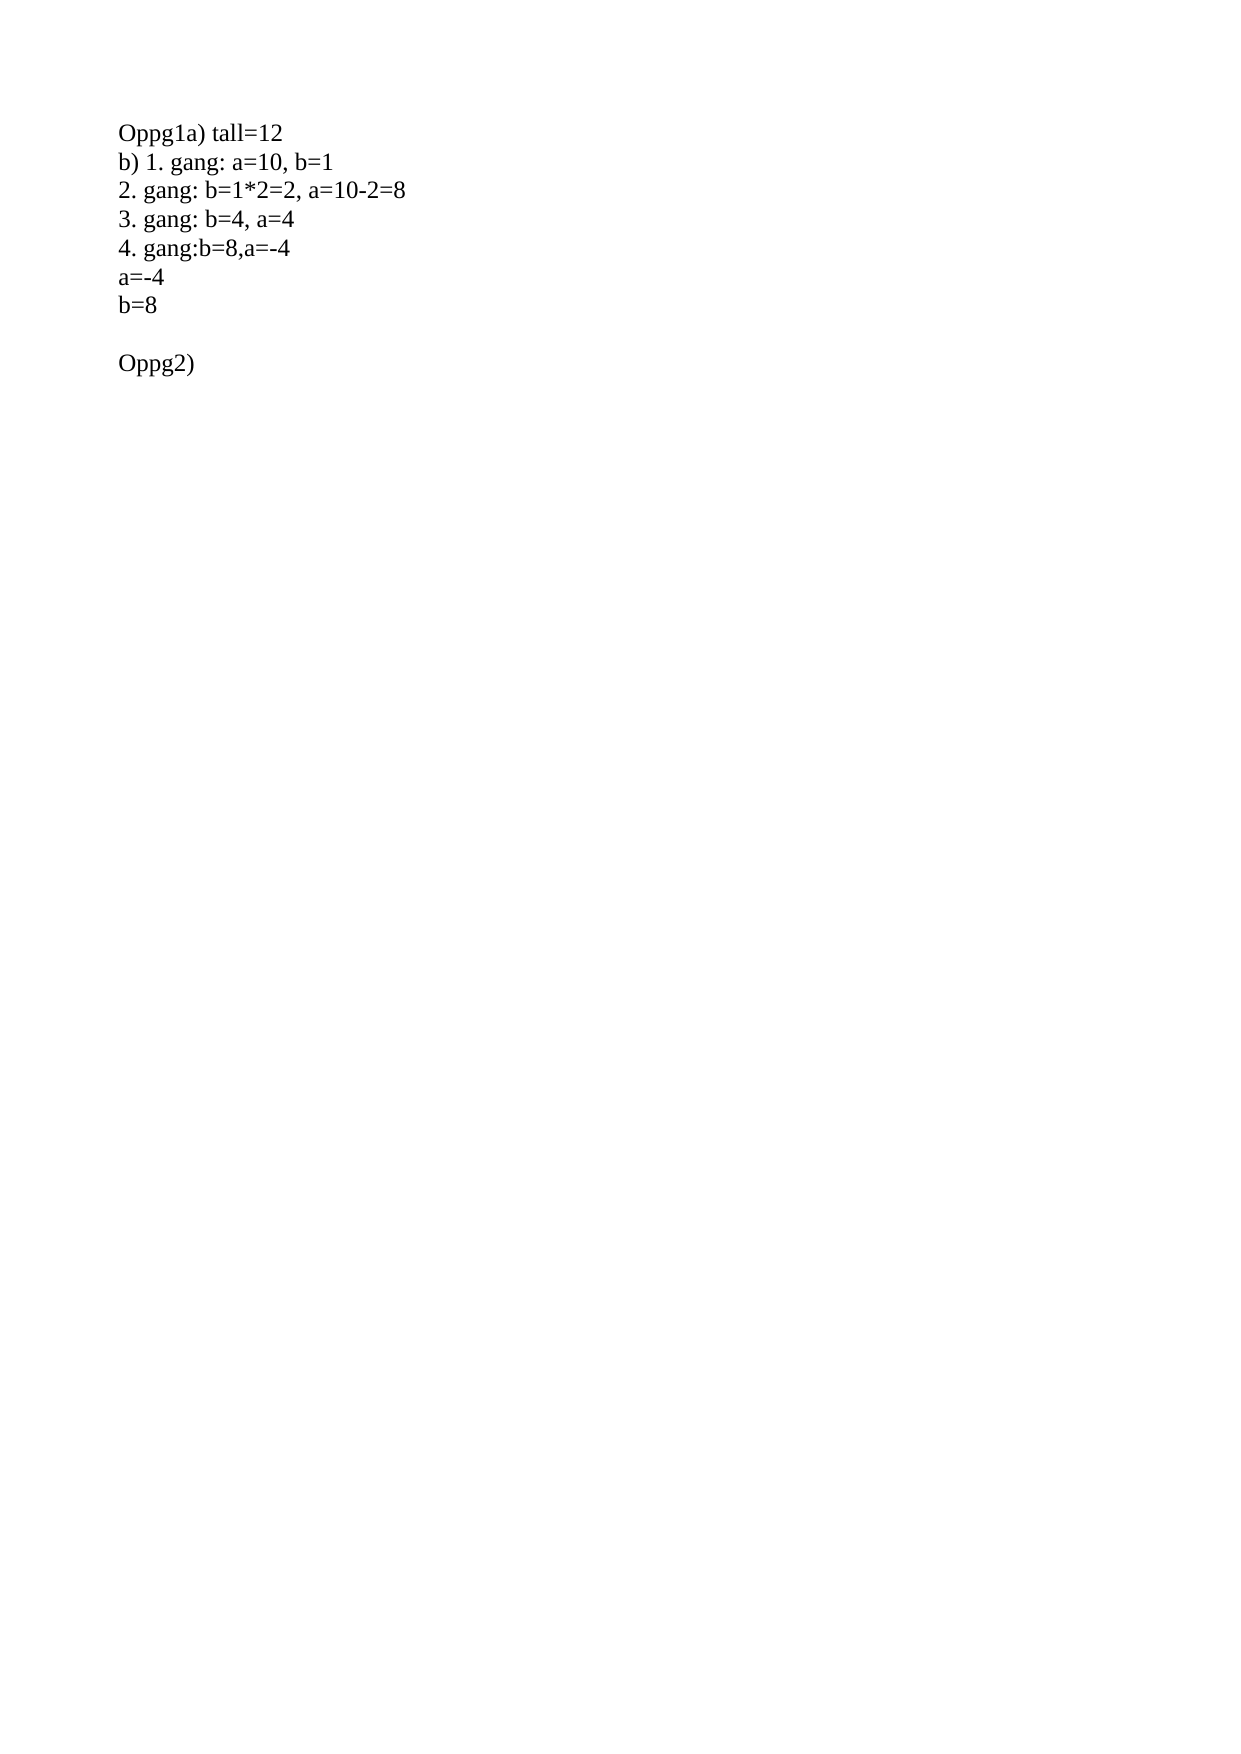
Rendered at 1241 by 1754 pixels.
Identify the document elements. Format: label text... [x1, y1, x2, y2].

text Oppg2) [118, 348, 1122, 377]
text 4. gang:b=8,a=-4 [118, 233, 1122, 262]
text a=-4 [118, 262, 1122, 291]
text b) 1. gang: a=10, b=1 [118, 147, 1122, 176]
text Oppg1a) tall=12 [118, 118, 1122, 147]
text 3. gang: b=4, a=4 [118, 204, 1122, 233]
text b=8 [118, 291, 1122, 319]
text 2. gang: b=1*2=2, a=10-2=8 [118, 176, 1122, 204]
